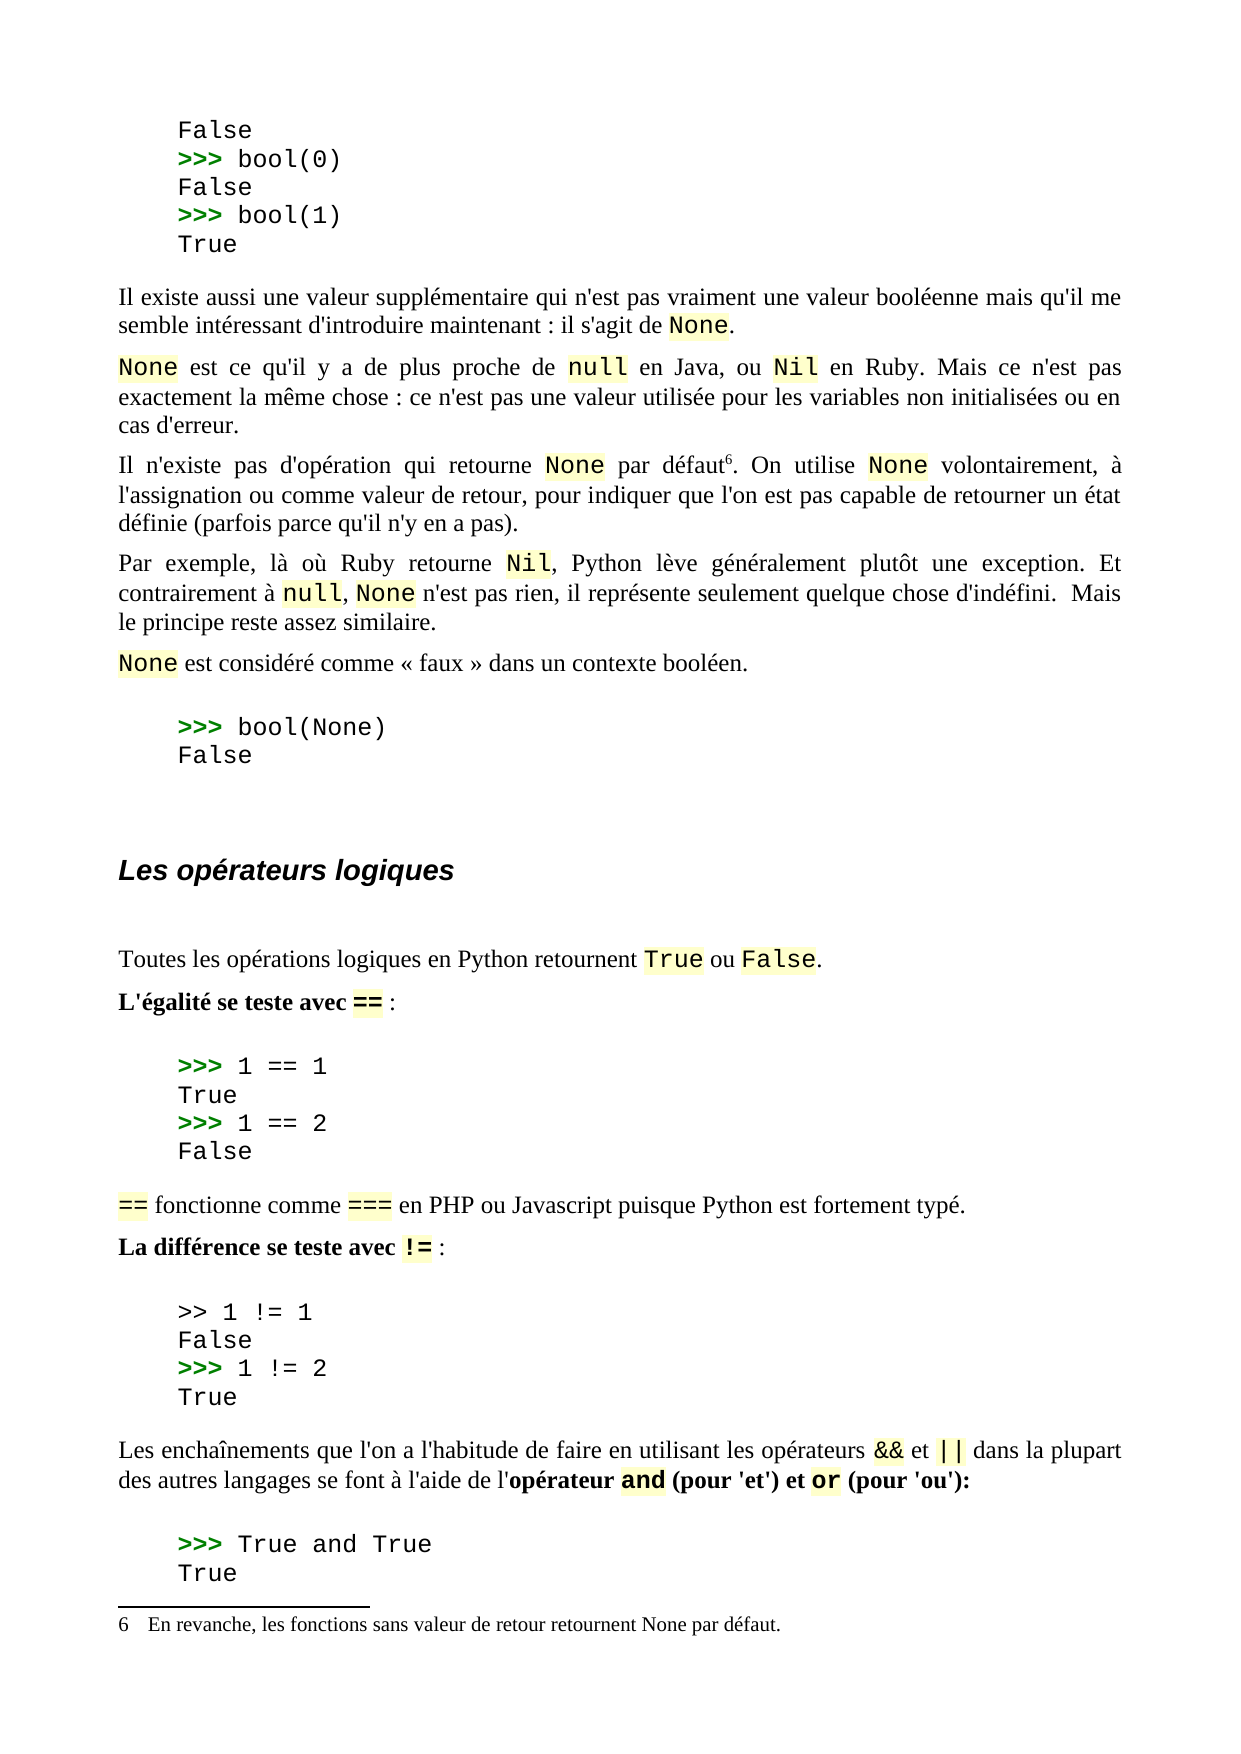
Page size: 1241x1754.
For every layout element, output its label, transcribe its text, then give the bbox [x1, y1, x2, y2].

subtitle Les opérateurs logiques [118, 854, 1122, 887]
text >>> 1 == 1 True >>> 1 == 2 False [177, 1054, 1122, 1167]
text == fonctionne comme === en PHP ou Javascript puisque Python est fortement typé. [118, 1191, 1122, 1221]
text Les enchaînements que l'on a l'habitude de faire en utilisant les opérateurs && et || dans la plupart des autres langages se font à l'aide de l'opérateur and (pour 'et') et or (pour 'ou'): [118, 1436, 1122, 1496]
text La différence se teste avec != : [118, 1233, 1122, 1263]
text L'égalité se teste avec == : [118, 988, 1122, 1018]
text >>> True and True True [177, 1532, 1122, 1588]
text None est ce qu'il y a de plus proche de null en Java, ou Nil en Ruby. Mais ce n'est pas exactement la même chose : ce n'est pas une valeur utilisée pour les variables non initialisées ou en cas d'erreur. [118, 353, 1122, 439]
text False >>> bool(0) False >>> bool(1) True [177, 118, 1122, 260]
text None est considéré comme « faux » dans un contexte booléen. [118, 649, 1122, 678]
text Par exemple, là où Ruby retourne Nil, Python lève généralement plutôt une exception. Et contrairement à null, None n'est pas rien, il représente seulement quelque chose d'indéfini. Mais le principe reste assez similaire. [118, 549, 1122, 636]
text Il n'existe pas d'opération qui retourne None par défaut. On utilise None volontairement, à l'assignation ou comme valeur de retour, pour indiquer que l'on est pas capable de retourner un état définie (parfois parce qu'il n'y en a pas). [118, 451, 1122, 536]
text Toutes les opérations logiques en Python retournent True ou False. [118, 946, 1122, 975]
text >> 1 != 1 False >>> 1 != 2 True [177, 1299, 1122, 1412]
text >>> bool(None) False [177, 714, 1122, 771]
text Il existe aussi une valeur supplémentaire qui n'est pas vraiment une valeur booléenne mais qu'il me semble intéressant d'introduire maintenant : il s'agit de None. [118, 283, 1122, 341]
text En revanche, les fonctions sans valeur de retour retournent None par défaut. [118, 1613, 1122, 1636]
